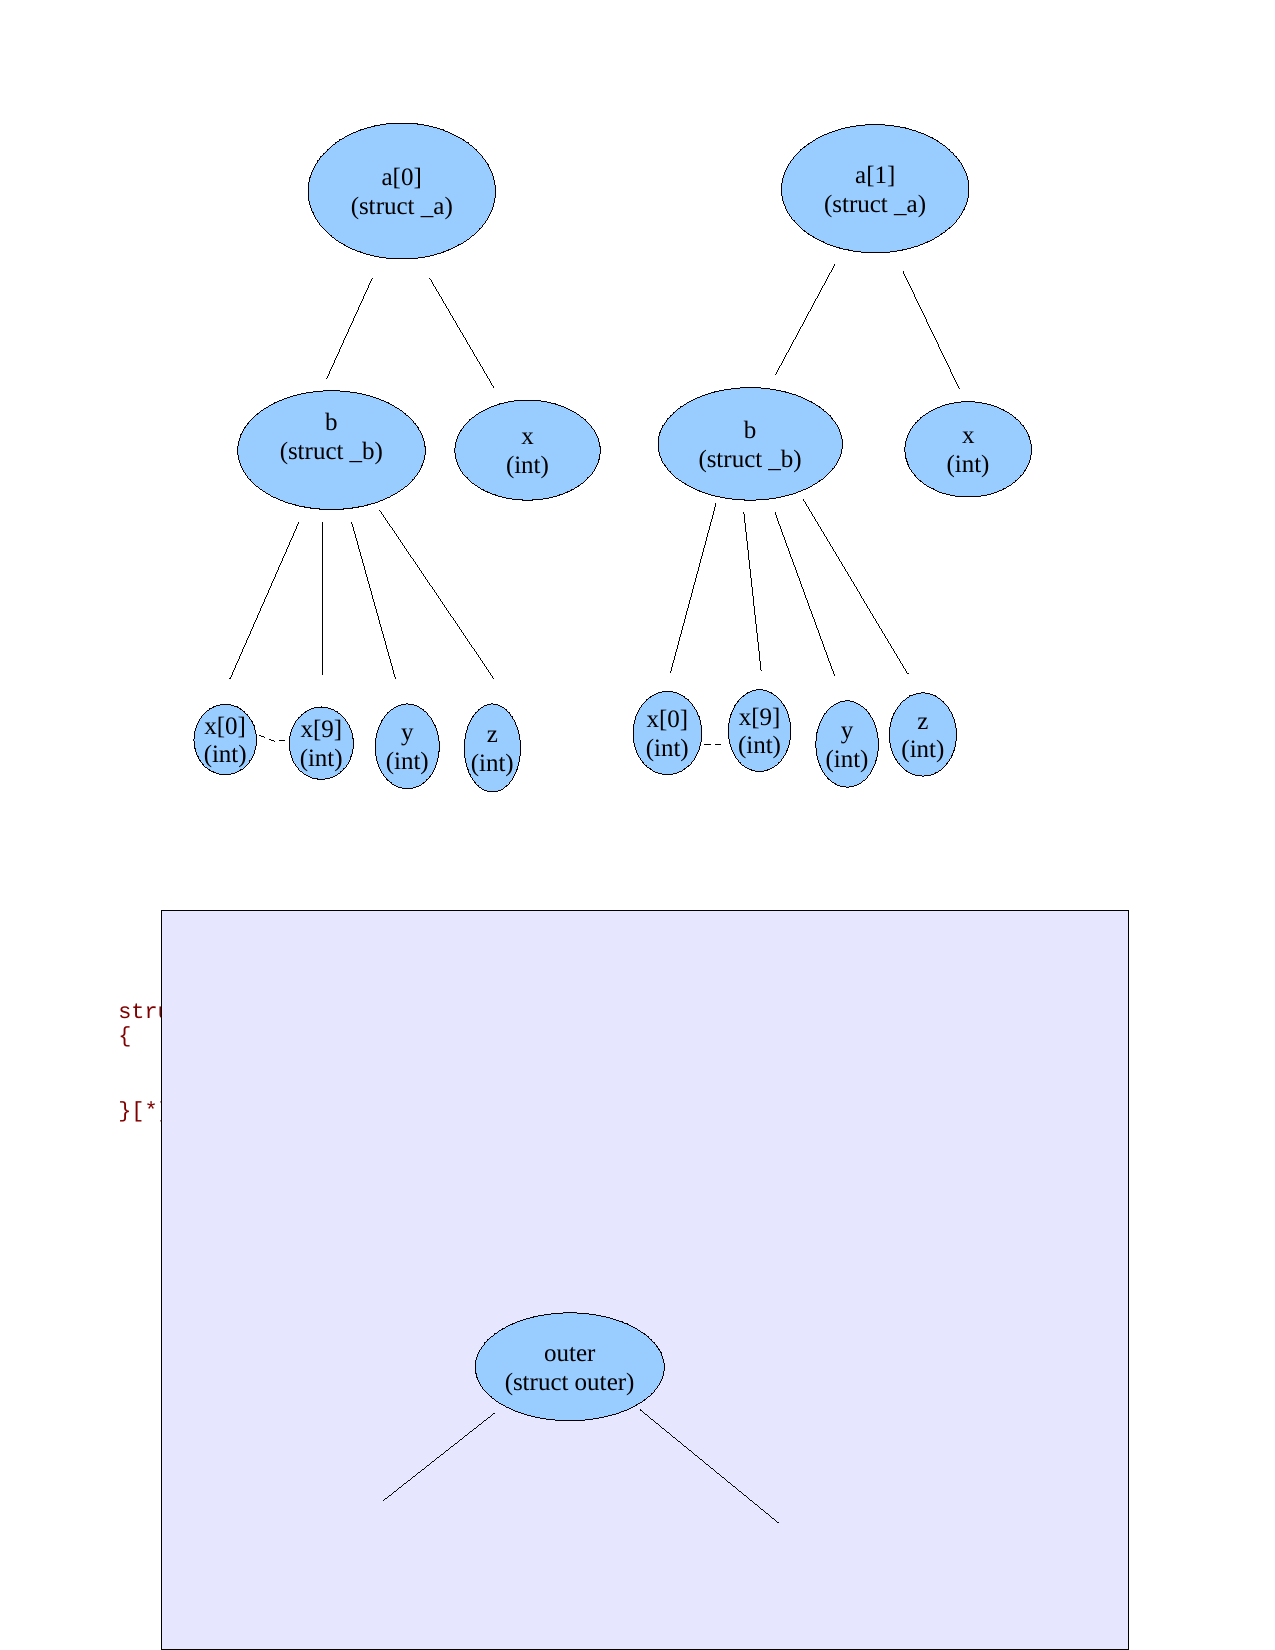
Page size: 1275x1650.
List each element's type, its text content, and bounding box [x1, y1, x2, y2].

text }[*] b; [118, 1099, 161, 1124]
text byte size; [1129, 1049, 1157, 1074]
text byte size; [118, 1049, 161, 1074]
text byte[size] n_bytes; [118, 1074, 161, 1099]
text { [118, 1024, 161, 1049]
text struct outer [1129, 1000, 1157, 1024]
text byte[size] n_bytes; [1129, 1074, 1157, 1099]
text }[*] b; [1129, 1099, 1157, 1124]
text The representation as a tree is shown below: [118, 1179, 161, 1207]
text struct outer [118, 1000, 161, 1024]
text [1129, 1024, 1157, 1049]
